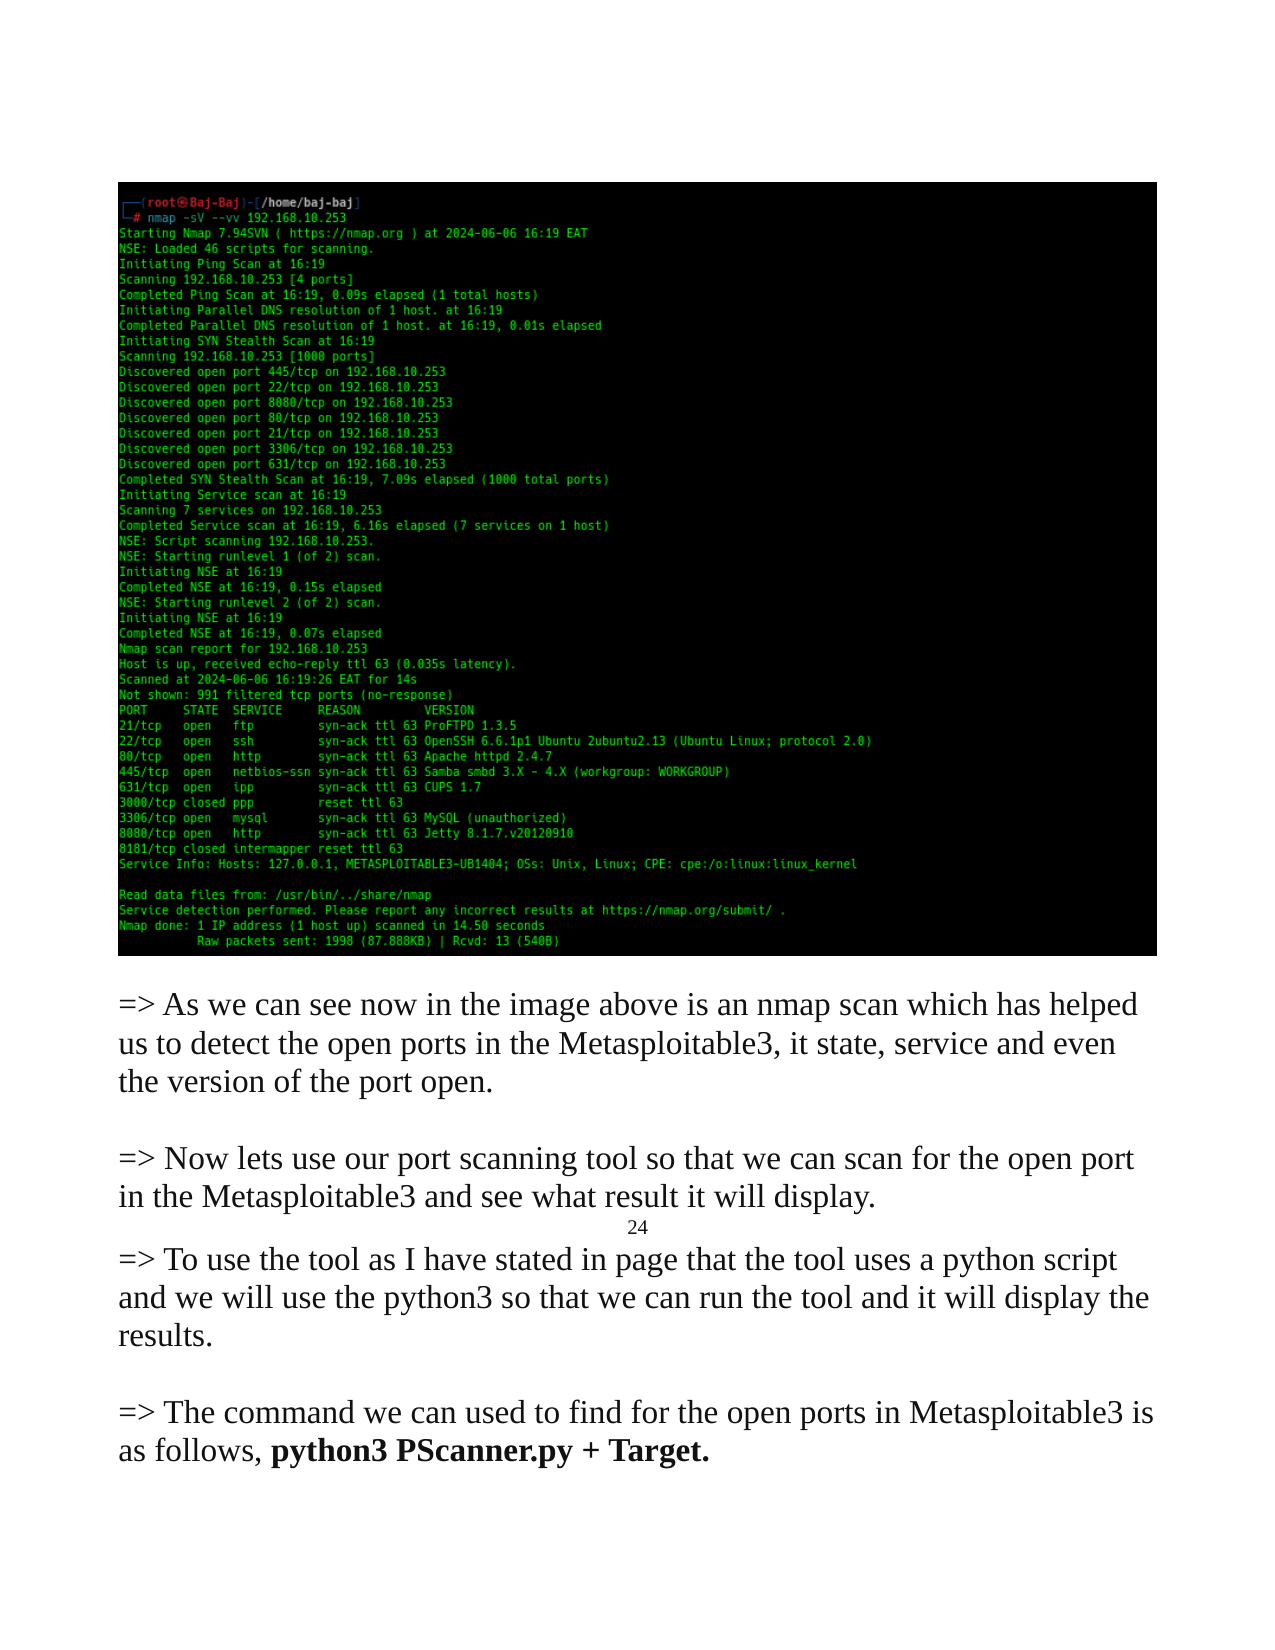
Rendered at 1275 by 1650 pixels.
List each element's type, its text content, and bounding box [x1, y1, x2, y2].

text => Now lets use our port scanning tool so that we can scan for the open port in the Metasploitable3 and see what result it will display. [118, 1138, 1157, 1215]
text 24 [118, 1215, 1157, 1239]
text => To use the tool as I have stated in page that the tool uses a python script and we will use the python3 so that we can run the tool and it will display the results. [118, 1239, 1157, 1354]
picture [118, 182, 1157, 956]
text => The command we can used to find for the open ports in Metasploitable3 is as follows, python3 PScanner.py + Target. [118, 1392, 1157, 1469]
text => As we can see now in the image above is an nmap scan which has helped us to detect the open ports in the Metasploitable3, it state, service and even the version of the port open. [118, 985, 1157, 1100]
